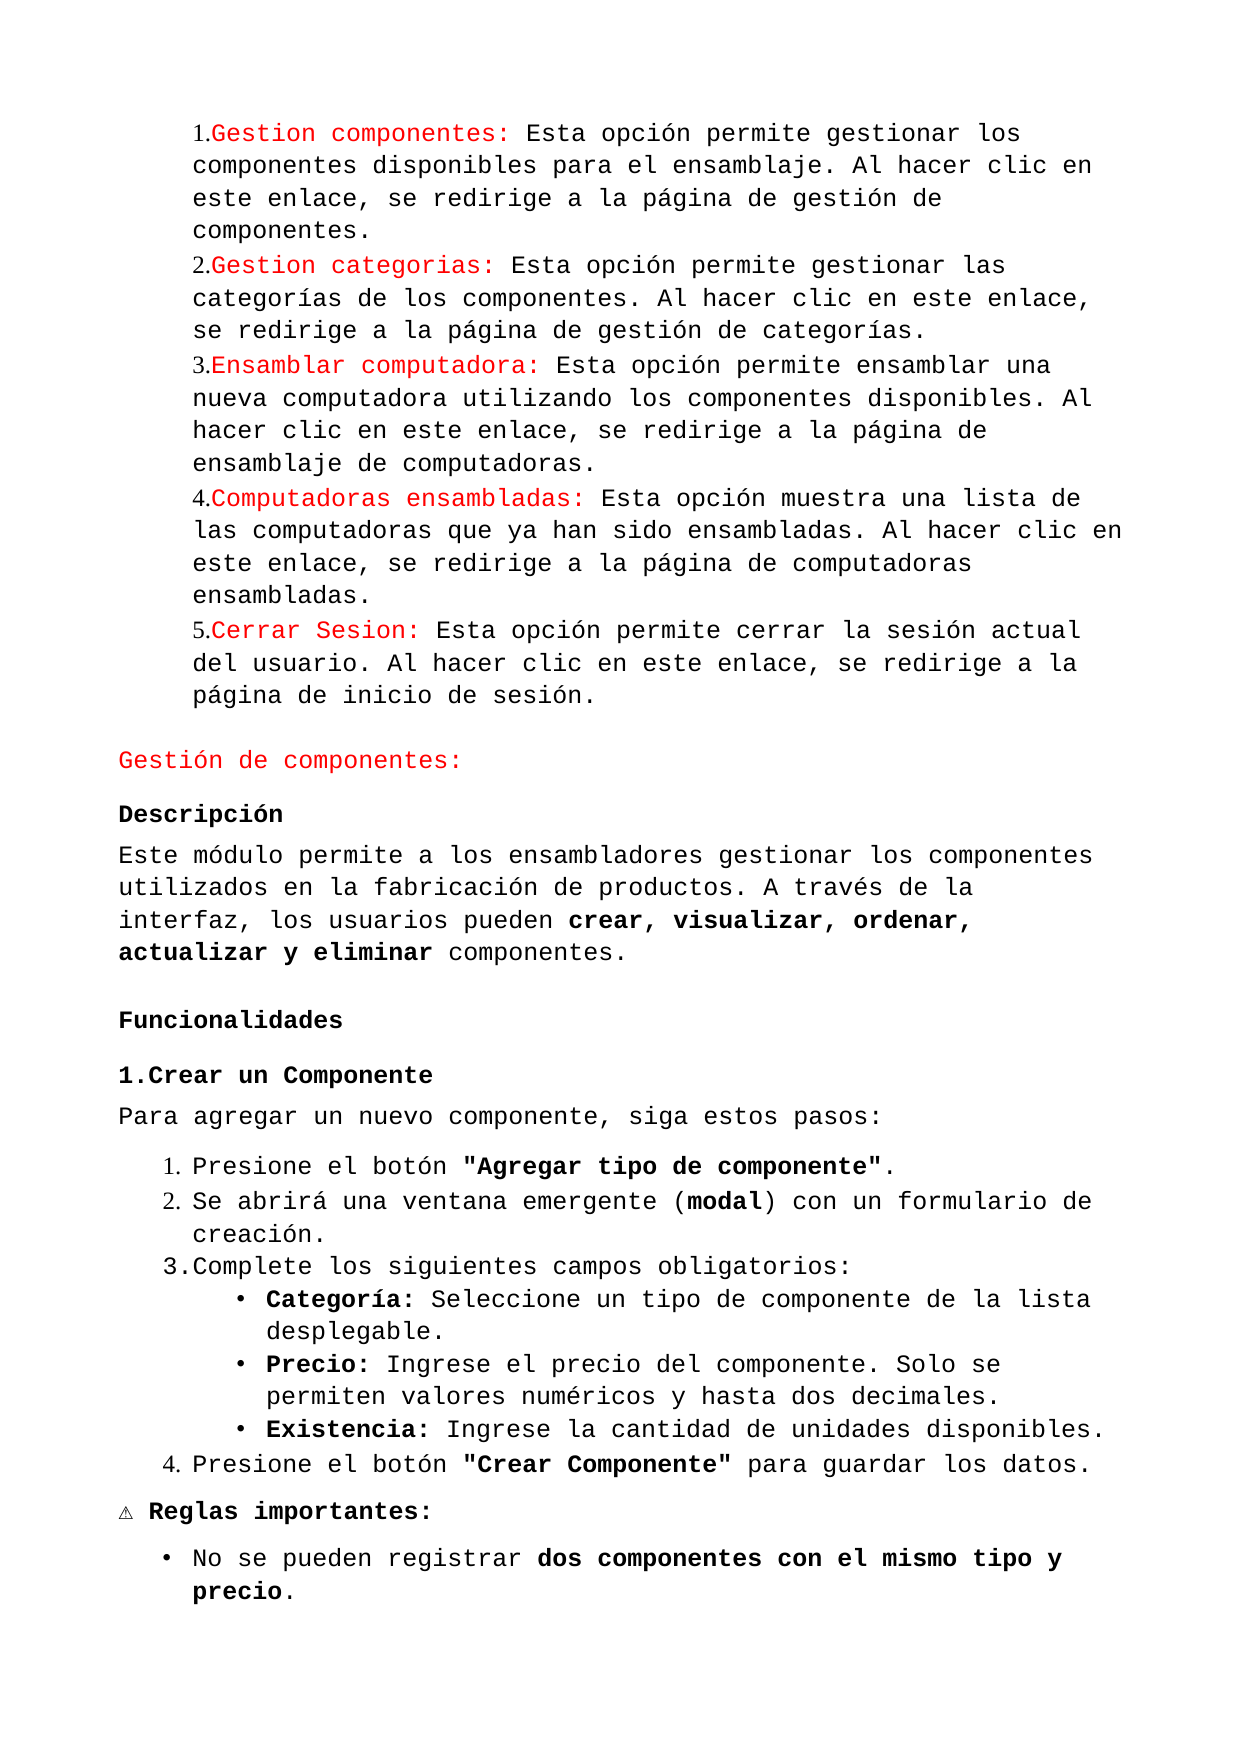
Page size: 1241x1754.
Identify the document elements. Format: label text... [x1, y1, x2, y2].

list Presione el botón "Crear Componente" para guardar los datos. [162, 1449, 1122, 1480]
text Para agregar un nuevo componente, siga estos pasos: [118, 1104, 1122, 1132]
list Complete los siguientes campos obligatorios: [162, 1254, 1122, 1282]
subtitle Funcionalidades [118, 1008, 1122, 1036]
text Gestión de componentes: [118, 748, 1122, 776]
list Computadoras ensambladas: Esta opción muestra una lista de las computadoras que ya han sido ensambladas. Al hacer clic en este enlace, se redirige a la página de computadoras ensambladas. [118, 483, 1122, 611]
list No se pueden registrar dos componentes con el mismo tipo y precio. [162, 1546, 1122, 1607]
list Precio: Ingrese el precio del componente. Solo se permiten valores numéricos y hasta dos decimales. [236, 1351, 1122, 1412]
list Gestion categorias: Esta opción permite gestionar las categorías de los componentes. Al hacer clic en este enlace, se redirige a la página de gestión de categorías. [118, 251, 1122, 346]
list Se abrirá una ventana emergente (modal) con un formulario de creación. [162, 1186, 1122, 1250]
list Gestion componentes: Esta opción permite gestionar los componentes disponibles para el ensamblaje. Al hacer clic en este enlace, se redirige a la página de gestión de componentes. [118, 118, 1122, 246]
text ⚠ Reglas importantes: [118, 1499, 1122, 1527]
list Cerrar Sesion: Esta opción permite cerrar la sesión actual del usuario. Al hacer clic en este enlace, se redirige a la página de inicio de sesión. [118, 616, 1122, 711]
list Existencia: Ingrese la cantidad de unidades disponibles. [236, 1416, 1122, 1445]
subtitle 1️.Crear un Componente [118, 1063, 1122, 1091]
subtitle Descripción [118, 801, 1122, 830]
list Categoría: Seleccione un tipo de componente de la lista desplegable. [236, 1286, 1122, 1347]
list Ensamblar computadora: Esta opción permite ensamblar una nueva computadora utilizando los componentes disponibles. Al hacer clic en este enlace, se redirige a la página de ensamblaje de computadoras. [118, 351, 1122, 479]
list Presione el botón "Agregar tipo de componente". [162, 1151, 1122, 1182]
text Este módulo permite a los ensambladores gestionar los componentes utilizados en la fabricación de productos. A través de la interfaz, los usuarios pueden crear, visualizar, ordenar, actualizar y eliminar componentes. [118, 842, 1122, 968]
